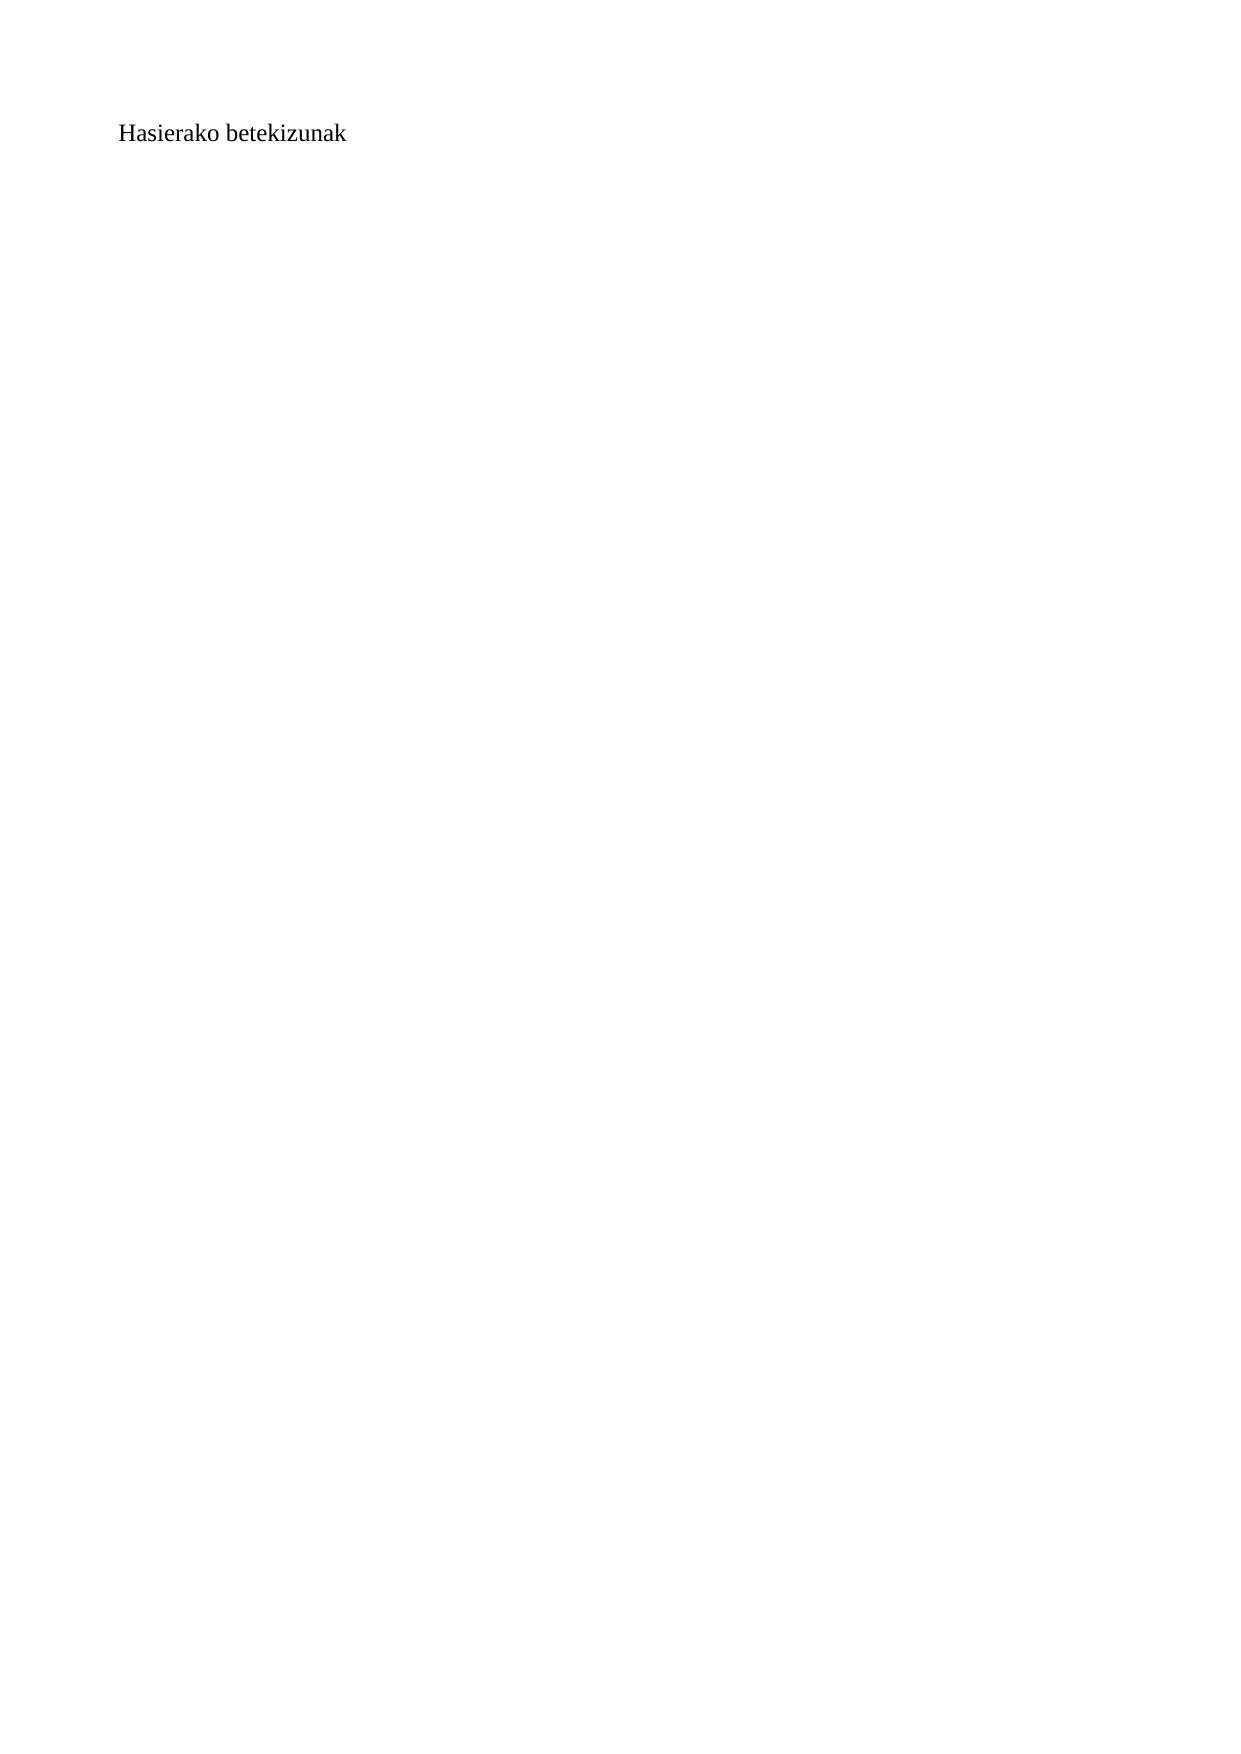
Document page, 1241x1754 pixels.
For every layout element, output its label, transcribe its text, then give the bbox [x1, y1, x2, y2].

text Hasierako betekizunak [118, 118, 1122, 147]
